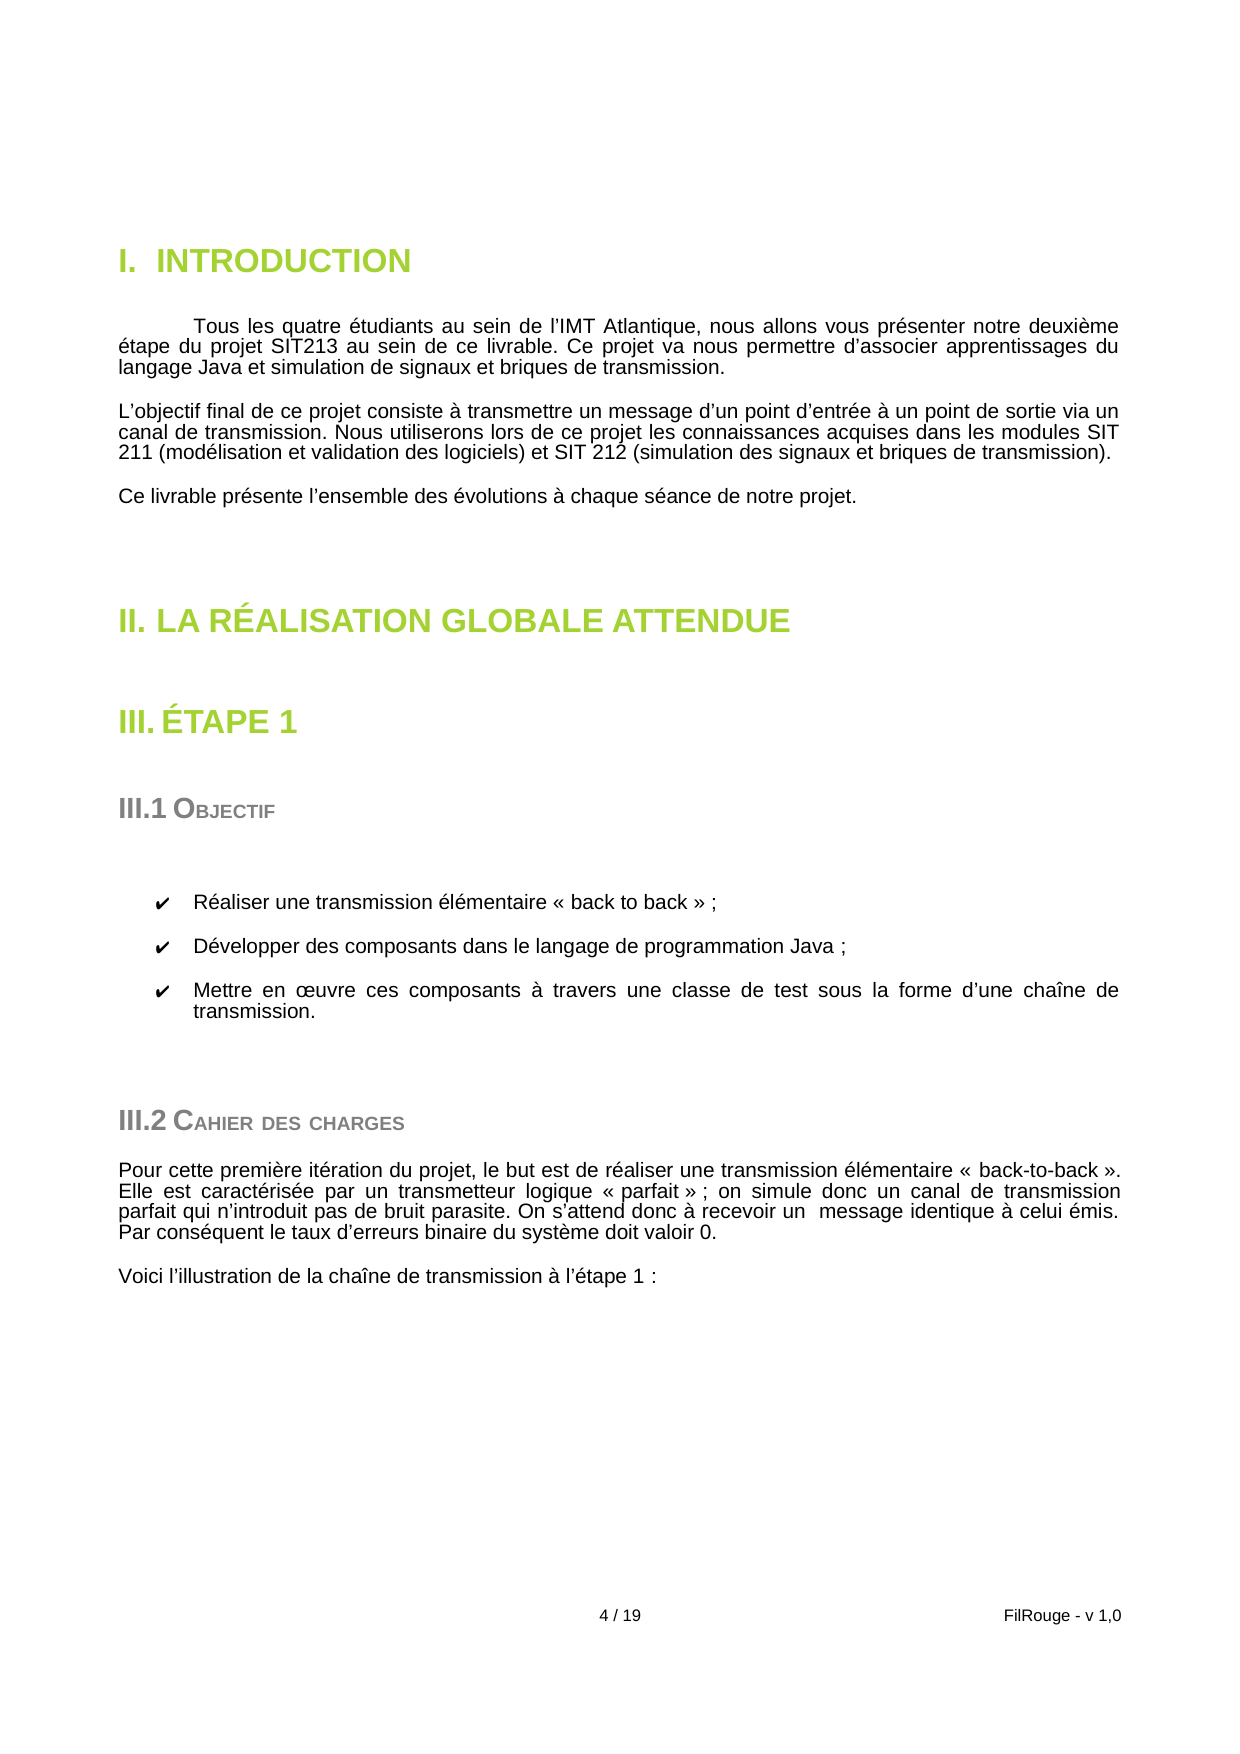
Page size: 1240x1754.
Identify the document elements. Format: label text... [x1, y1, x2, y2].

text Pour cette première itération du projet, le but est de réaliser une transmission élémentaire « back-to-back ». Elle est caractérisée par un transmetteur logique « parfait » ; on simule donc un canal de transmission parfait qui n’introduit pas de bruit parasite. On s’attend donc à recevoir un message identique à celui émis. Par conséquent le taux d’erreurs binaire du système doit valoir 0. [118, 1161, 1121, 1244]
text Tous les quatre étudiants au sein de l’IMT Atlantique, nous allons vous présenter notre deuxième étape du projet SIT213 au sein de ce livrable. Ce projet va nous permettre d’associer apprentissages du langage Java et simulation de signaux et briques de transmission. [118, 317, 1121, 378]
text Ce livrable présente l’ensemble des évolutions à chaque séance de notre projet. [118, 487, 1121, 508]
subtitle Objectif [118, 791, 1121, 824]
subtitle IntroductioN [118, 241, 1121, 280]
subtitle Cahier des charges [118, 1103, 1121, 1137]
text L’objectif final de ce projet consiste à transmettre un message d’un point d’entrée à un point de sortie via un canal de transmission. Nous utiliserons lors de ce projet les connaissances acquises dans les modules SIT 211 (modélisation et validation des logiciels) et SIT 212 (simulation des signaux et briques de transmission). [118, 402, 1121, 464]
list Réaliser une transmission élémentaire « back to back » ; [156, 893, 1121, 913]
list Mettre en œuvre ces composants à travers une classe de test sous la forme d’une chaîne de transmission. [156, 981, 1121, 1022]
subtitle Étape 1 [118, 702, 1121, 741]
text Voici l’illustration de la chaîne de transmission à l’étape 1 : [118, 1267, 1121, 1288]
list Développer des composants dans le langage de programmation Java ; [156, 937, 1121, 958]
subtitle La réalisation globale attendue [118, 602, 1121, 640]
